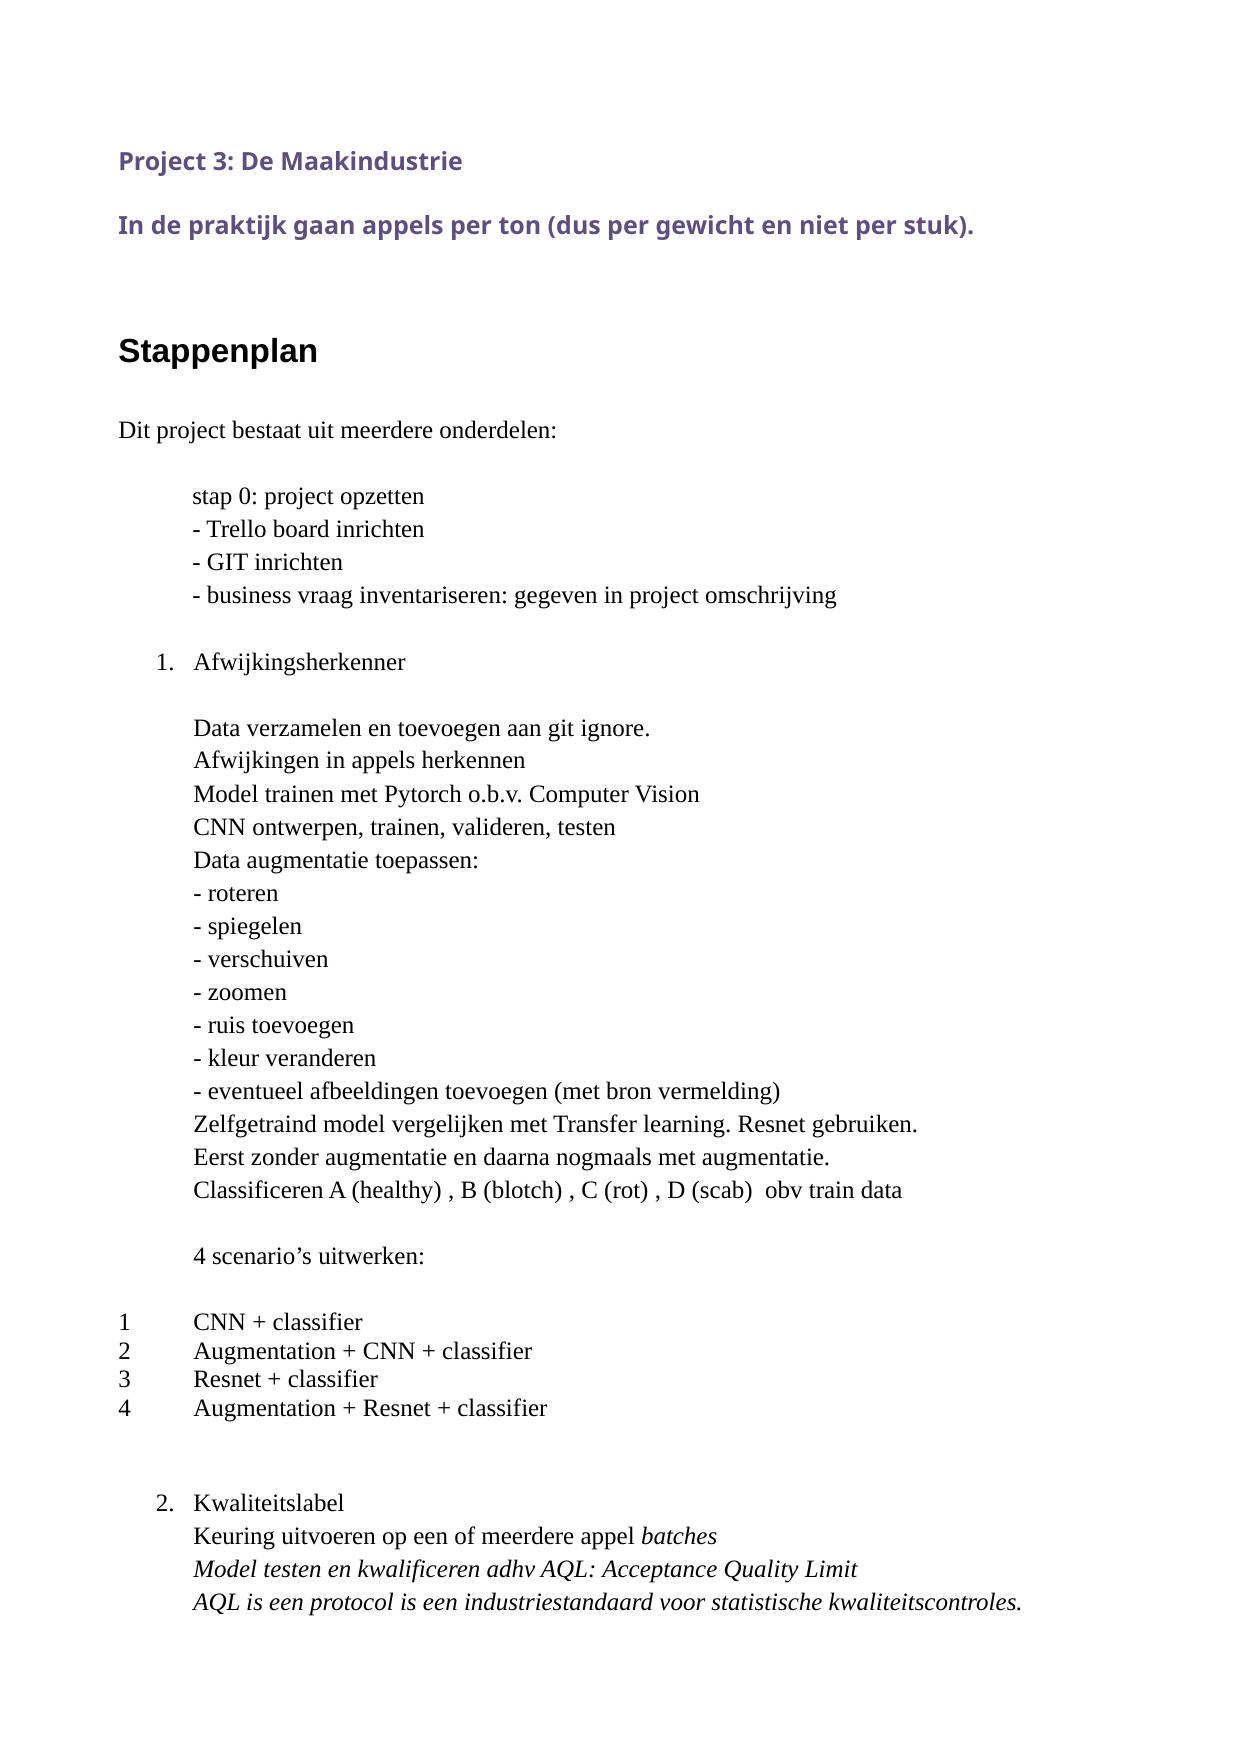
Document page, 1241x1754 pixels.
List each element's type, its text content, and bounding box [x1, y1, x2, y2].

table_cell Augmentation + CNN + classifier [193, 1336, 1122, 1364]
table_cell 4 [118, 1393, 193, 1422]
text Dit project bestaat uit meerdere onderdelen: stap 0: project opzetten - Trello board inrichten - GIT inrichten - business vraag inventariseren: gegeven in project omschrijving [118, 415, 1122, 609]
table_header 1 [118, 1307, 193, 1336]
table_cell 2 [118, 1336, 193, 1364]
table_header CNN + classifier [193, 1307, 1122, 1336]
table_cell Resnet + classifier [193, 1365, 1122, 1393]
list 4 scenario’s uitwerken: [156, 1208, 1122, 1303]
subtitle In de praktijk gaan appels per ton (dus per gewicht en niet per stuk). [118, 207, 1122, 241]
table_cell Augmentation + Resnet + classifier [193, 1393, 1122, 1422]
list Data verzamelen en toevoegen aan git ignore. Afwijkingen in appels herkennen Model trainen met Pytorch o.b.v. Computer Vision CNN ontwerpen, trainen, valideren, testen Data augmentatie toepassen: - roteren - spiegelen - verschuiven - zoomen - ruis toevoegen - kleur veranderen - eventueel afbeeldingen toevoegen (met bron vermelding) Zelfgetraind model vergelijken met Transfer learning. Resnet gebruiken. Eerst zonder augmentatie en daarna nogmaals met augmentatie. Classificeren A (healthy) , B (blotch) , C (rot) , D (scab) obv train data [156, 713, 1122, 1204]
subtitle Stappenplan [118, 331, 1122, 370]
list Afwijkingsherkenner [156, 647, 1122, 675]
subtitle Project 3: De Maakindustrie [118, 143, 1122, 177]
table_cell 3 [118, 1365, 193, 1393]
list Kwaliteitslabel Keuring uitvoeren op een of meerdere appel batches Model testen en kwalificeren adhv AQL: Acceptance Quality Limit AQL is een protocol is een industriestandaard voor statistische kwaliteitscontroles. [156, 1488, 1122, 1616]
